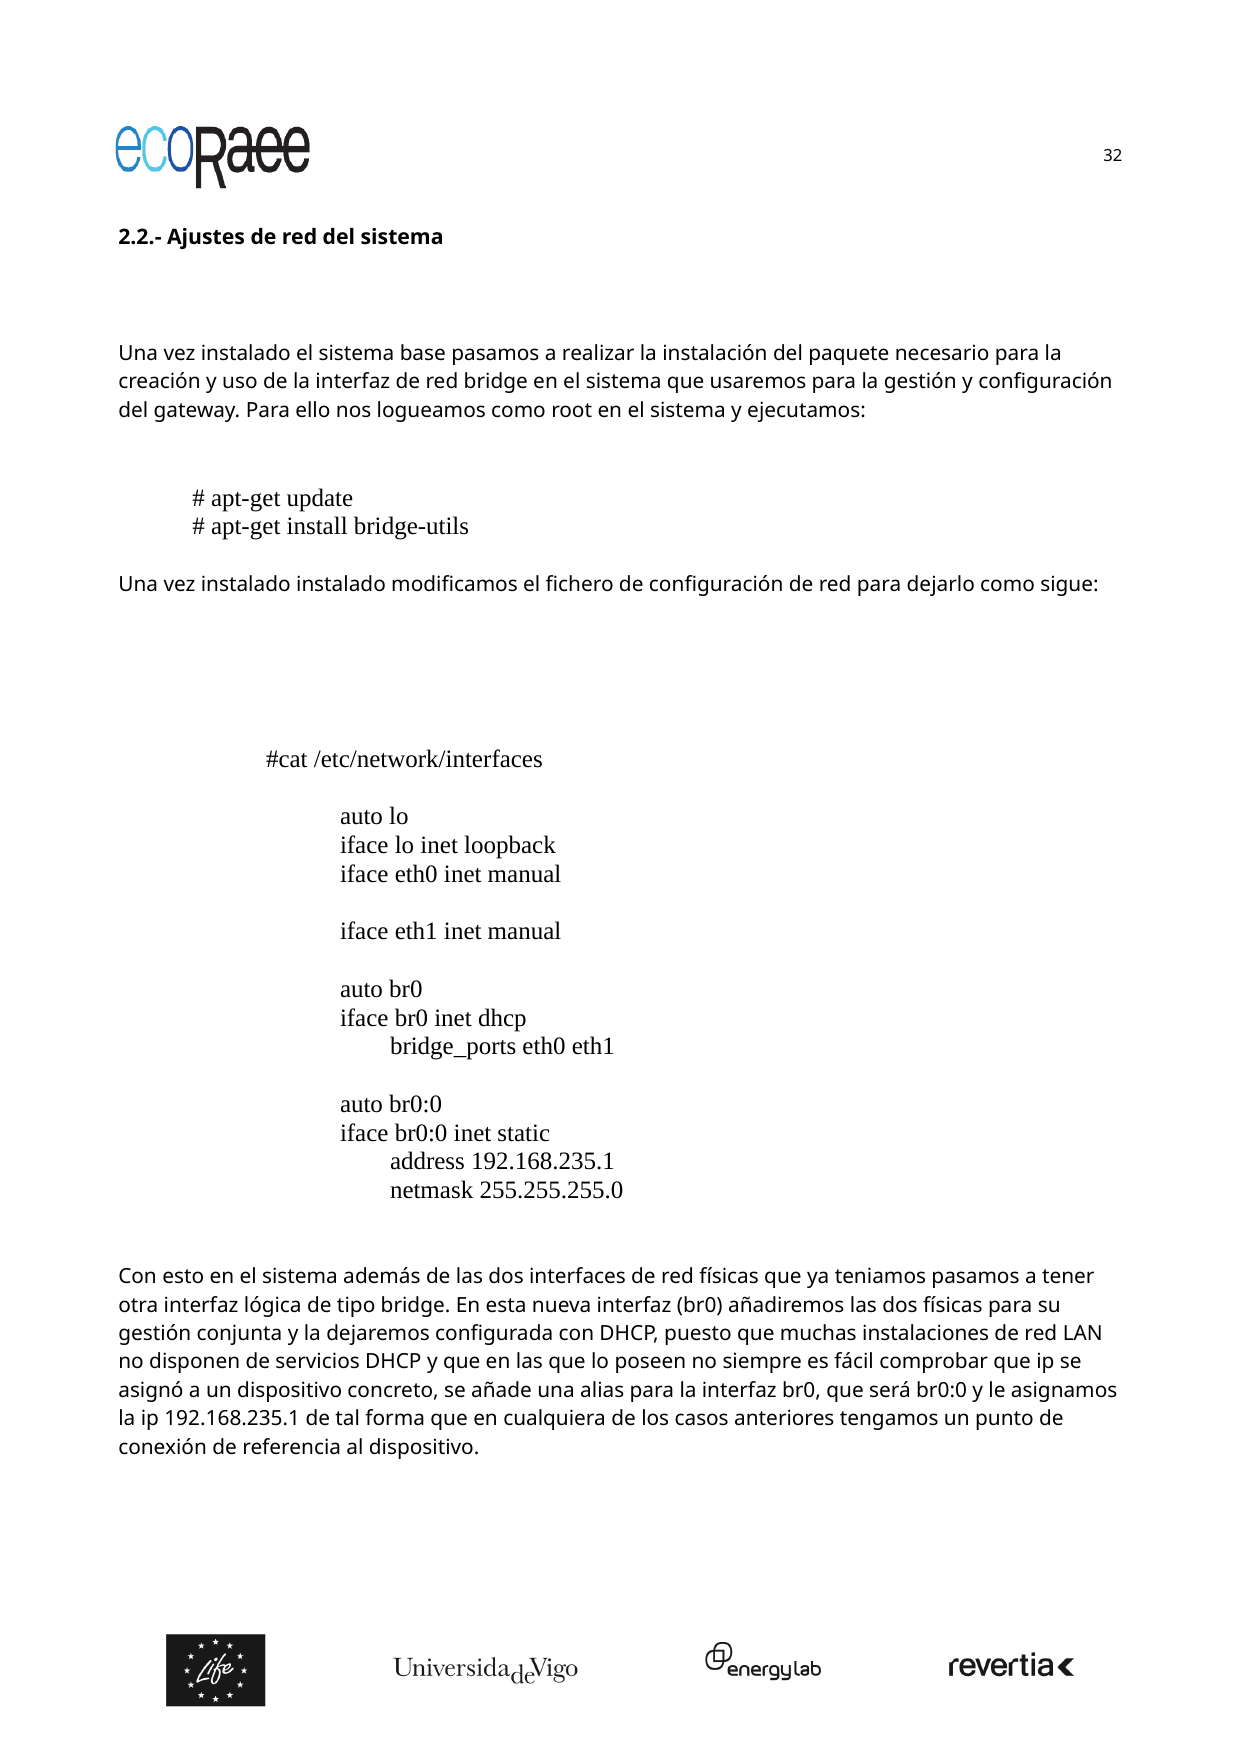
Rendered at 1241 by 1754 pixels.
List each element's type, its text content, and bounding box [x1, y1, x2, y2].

text # apt-get update [118, 483, 1122, 511]
text iface eth0 inet manual [118, 859, 1122, 888]
text bridge_ports eth0 eth1 [118, 1031, 1122, 1060]
text # apt-get install bridge-utils [118, 511, 1122, 540]
text Una vez instalado el sistema base pasamos a realizar la instalación del paquete necesario para la creación y uso de la interfaz de red bridge en el sistema que usaremos para la gestión y configuración del gateway. Para ello nos logueamos como root en el sistema y ejecutamos: [118, 338, 1122, 423]
text iface br0 inet dhcp [118, 1003, 1122, 1031]
text auto lo [118, 801, 1122, 830]
text netmask 255.255.255.0 [118, 1175, 1122, 1204]
text iface lo inet loopback [118, 830, 1122, 859]
text iface eth1 inet manual [118, 916, 1122, 945]
picture [114, 124, 311, 190]
text #cat /etc/network/interfaces [118, 744, 1122, 773]
text Una vez instalado instalado modificamos el fichero de configuración de red para dejarlo como sigue: [118, 569, 1122, 597]
picture [118, 1514, 1123, 1754]
text iface br0:0 inet static [118, 1118, 1122, 1146]
text 2.2.- Ajustes de red del sistema [118, 221, 1122, 250]
text auto br0:0 [118, 1089, 1122, 1118]
text address 192.168.235.1 [118, 1146, 1122, 1175]
text auto br0 [118, 974, 1122, 1003]
text Con esto en el sistema además de las dos interfaces de red físicas que ya teniamos pasamos a tener otra interfaz lógica de tipo bridge. En esta nueva interfaz (br0) añadiremos las dos físicas para su gestión conjunta y la dejaremos configurada con DHCP, puesto que muchas instalaciones de red LAN no disponen de servicios DHCP y que en las que lo poseen no siempre es fácil comprobar que ip se asignó a un dispositivo concreto, se añade una alias para la interfaz br0, que será br0:0 y le asignamos la ip 192.168.235.1 de tal forma que en cualquiera de los casos anteriores tengamos un punto de conexión de referencia al dispositivo. [118, 1261, 1122, 1460]
